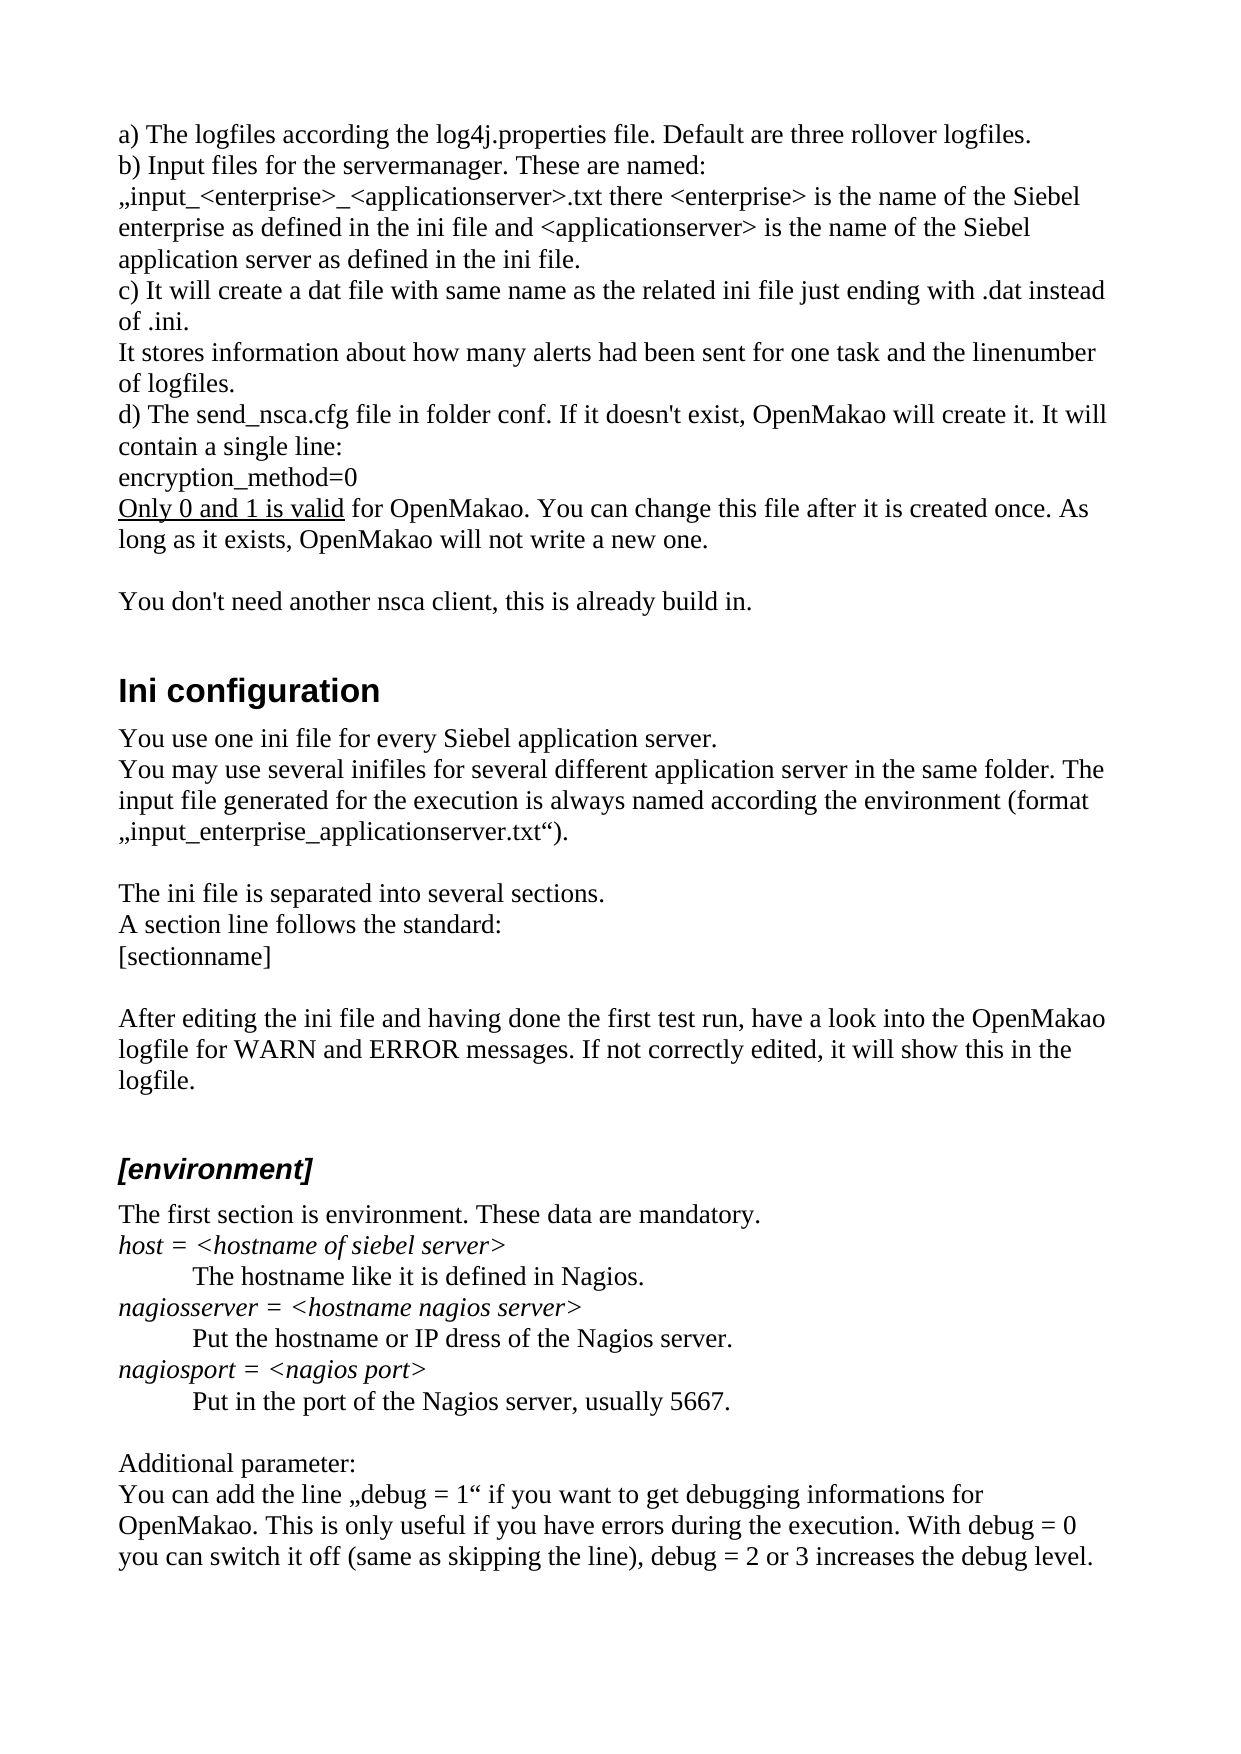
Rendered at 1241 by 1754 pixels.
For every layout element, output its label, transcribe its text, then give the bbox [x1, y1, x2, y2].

text nagiosserver = <hostname nagios server> [118, 1291, 1122, 1322]
text The ini file is separated into several sections. [118, 877, 1122, 909]
text After editing the ini file and having done the first test run, have a look into the OpenMakao logfile for WARN and ERROR messages. If not correctly edited, it will show this in the logfile. [118, 1002, 1122, 1096]
text b) Input files for the servermanager. These are named: „input_<enterprise>_<applicationserver>.txt there <enterprise> is the name of the Siebel enterprise as defined in the ini file and <applicationserver> is the name of the Siebel application server as defined in the ini file. [118, 149, 1122, 274]
text You don't need another nsca client, this is already build in. [118, 585, 1122, 616]
text The first section is environment. These data are mandatory. [118, 1198, 1122, 1229]
text Only 0 and 1 is valid for OpenMakao. You can change this file after it is created once. As long as it exists, OpenMakao will not write a new one. [118, 492, 1122, 554]
text Put the hostname or IP dress of the Nagios server. [192, 1322, 1122, 1353]
text host = <hostname of siebel server> [118, 1229, 1122, 1260]
text [sectionname] [118, 940, 1122, 971]
text d) The send_nsca.cfg file in folder conf. If it doesn't exist, OpenMakao will create it. It will contain a single line: [118, 398, 1122, 461]
text c) It will create a dat file with same name as the related ini file just ending with .dat instead of .ini. [118, 274, 1122, 336]
text The hostname like it is defined in Nagios. [192, 1260, 1122, 1291]
text You may use several inifiles for several different application server in the same folder. The input file generated for the execution is always named according the environment (format „input_enterprise_applicationserver.txt“). [118, 753, 1122, 846]
text It stores information about how many alerts had been sent for one task and the linenumber of logfiles. [118, 336, 1122, 398]
text encryption_method=0 [118, 461, 1122, 492]
text You use one ini file for every Siebel application server. [118, 722, 1122, 753]
text Put in the port of the Nagios server, usually 5667. [192, 1384, 1122, 1416]
text nagiosport = <nagios port> [118, 1353, 1122, 1384]
text A section line follows the standard: [118, 909, 1122, 940]
subtitle [environment] [118, 1152, 1122, 1185]
text Additional parameter: [118, 1447, 1122, 1478]
text a) The logfiles according the log4j.properties file. Default are three rollover logfiles. [118, 118, 1122, 149]
text You can add the line „debug = 1“ if you want to get debugging informations for OpenMakao. This is only useful if you have errors during the execution. With debug = 0 you can switch it off (same as skipping the line), debug = 2 or 3 increases the debug level. [118, 1478, 1122, 1571]
subtitle Ini configuration [118, 671, 1122, 709]
